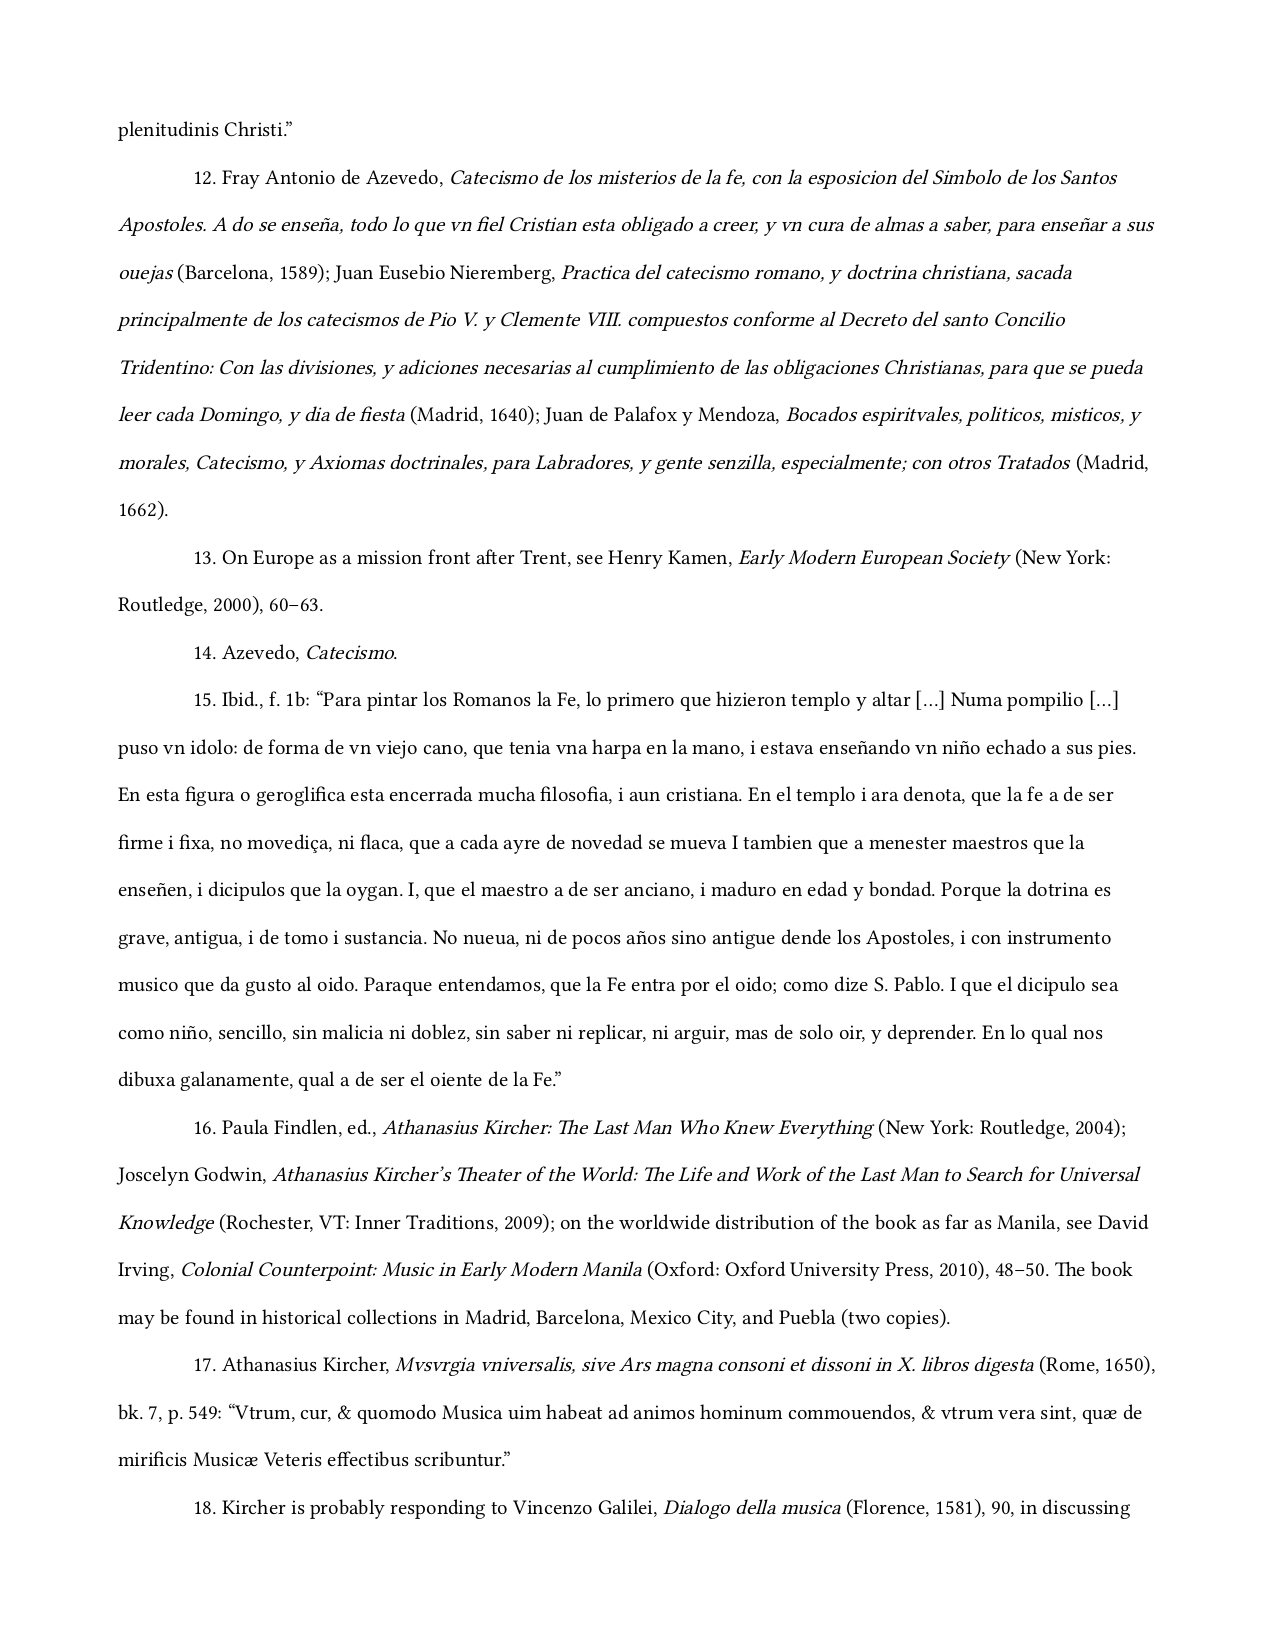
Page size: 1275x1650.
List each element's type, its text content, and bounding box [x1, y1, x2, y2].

text Fray Antonio de Azevedo, Catecismo de los misterios de la fe, con la esposicion del Simbolo de los Santos Apostoles. A do se enseña, todo lo que vn fiel Cristian esta obligado a creer, y vn cura de almas a saber, para enseñar a sus ouejas (Barcelona, 1589); Juan Eusebio Nieremberg, Practica del catecismo romano, y doctrina christiana, sacada principalmente de los catecismos de Pio V. y Clemente VIII. compuestos conforme al Decreto del santo Concilio Tridentino: Con las divisiones, y adiciones necesarias al cumplimiento de las obligaciones Christianas, para que se pueda leer cada Domingo, y dia de fiesta (Madrid, 1640); Juan de Palafox y Mendoza, Bocados espiritvales, politicos, misticos, y morales, Catecismo, y Axiomas doctrinales, para Labradores, y gente senzilla, especialmente; con otros Tratados (Madrid, 1662). [118, 166, 1157, 522]
text plenitudinis Christi.” [118, 118, 1157, 142]
text Kircher is probably responding to Vincenzo Galilei, Dialogo della musica (Florence, 1581), 90, in discussing [118, 1496, 1157, 1519]
text On Europe as a mission front after Trent, see Henry Kamen, Early Modern European Society (New York: Routledge, 2000), 60–63. [118, 546, 1157, 617]
text Paula Findlen, ed., Athanasius Kircher: The Last Man Who Knew Everything (New York: Routledge, 2004); Joscelyn Godwin, Athanasius Kircher’s Theater of the World: The Life and Work of the Last Man to Search for Universal Knowledge (Rochester, VT: Inner Traditions, 2009); on the worldwide distribution of the book as far as Manila, see David Irving, Colonial Counterpoint: Music in Early Modern Manila (Oxford: Oxford University Press, 2010), 48–50. The book may be found in historical collections in Madrid, Barcelona, Mexico City, and Puebla (two copies). [118, 1116, 1157, 1329]
text Ibid., f. 1b: “Para pintar los Romanos la Fe, lo primero que hizieron templo y altar […] Numa pompilio […] puso vn idolo: de forma de vn viejo cano, que tenia vna harpa en la mano, i estava enseñando vn niño echado a sus pies. En esta figura o geroglifica esta encerrada mucha filosofia, i aun cristiana. En el templo i ara denota, que la fe a de ser firme i fixa, no movediça, ni flaca, que a cada ayre de novedad se mueva I tambien que a menester maestros que la enseñen, i dicipulos que la oygan. I, que el maestro a de ser anciano, i maduro en edad y bondad. Porque la dotrina es grave, antigua, i de tomo i sustancia. No nueua, ni de pocos años sino antigue dende los Apostoles, i con instrumento musico que da gusto al oido. Paraque entendamos, que la Fe entra por el oido; como dize S. Pablo. I que el dicipulo sea como niño, sencillo, sin malicia ni doblez, sin saber ni replicar, ni arguir, mas de solo oir, y deprender. En lo qual nos dibuxa galanamente, qual a de ser el oiente de la Fe.” [118, 688, 1157, 1092]
text Azevedo, Catecismo. [118, 641, 1157, 664]
text Athanasius Kircher, Mvsvrgia vniversalis, sive Ars magna consoni et dissoni in X. libros digesta (Rome, 1650), bk. 7, p. 549: “Vtrum, cur, & quomodo Musica uim habeat ad animos hominum commouendos, & vtrum vera sint, quæ de mirificis Musicæ Veteris effectibus scribuntur.” [118, 1353, 1157, 1472]
